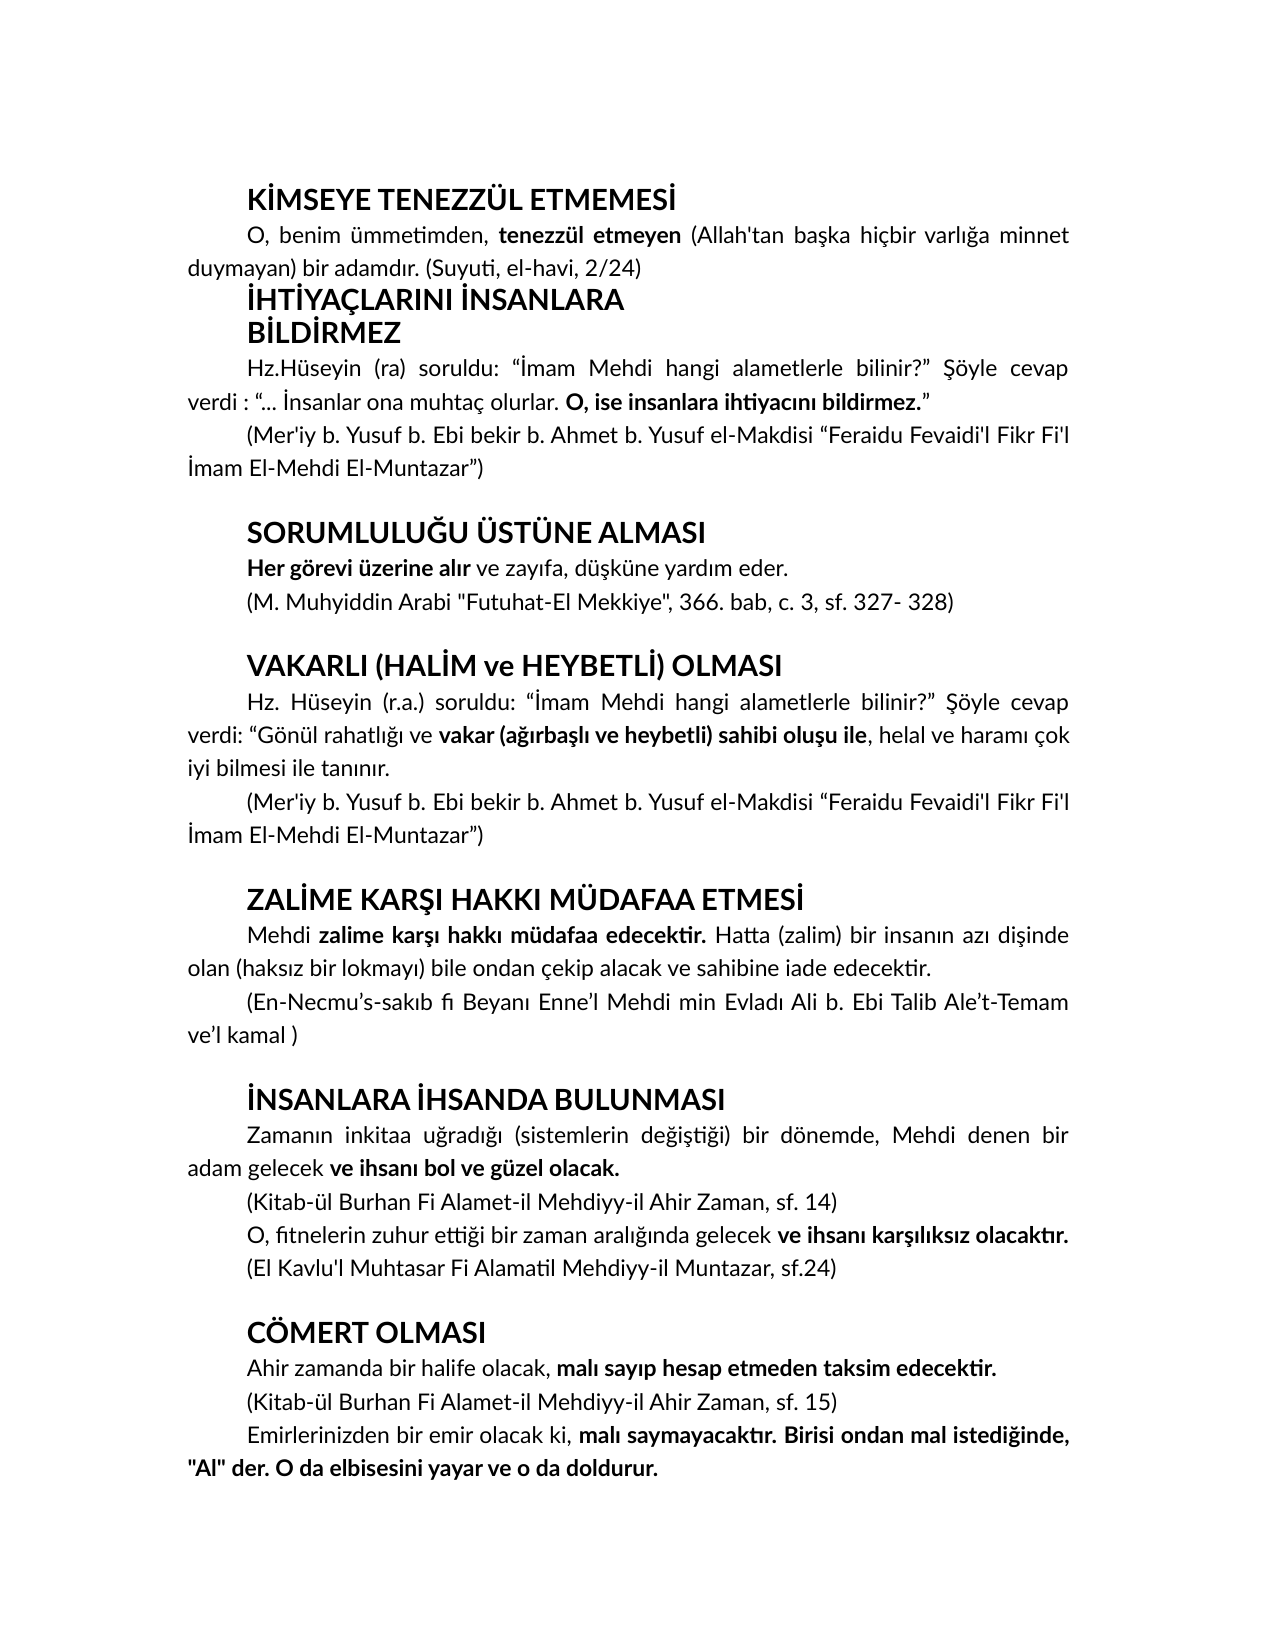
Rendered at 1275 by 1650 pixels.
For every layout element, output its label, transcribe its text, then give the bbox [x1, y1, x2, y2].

text Mehdi zalime karşı hakkı müdafaa edecektir. Hatta (zalim) bir insanın azı dişinde olan (haksız bir lokmayı) bile ondan çekip alacak ve sahibine iade edecektir. [187, 917, 1070, 983]
text ZALİME KARŞI HAKKI MÜDAFAA ETMESİ [187, 883, 1070, 917]
text SORUMLULUĞU ÜSTÜNE ALMASI [187, 517, 1070, 550]
text (Mer'iy b. Yusuf b. Ebi bekir b. Ahmet b. Yusuf el-Makdisi “Feraidu Fevaidi'l Fikr Fi'l İmam El-Mehdi El-Muntazar”) [187, 417, 1070, 483]
text (Mer'iy b. Yusuf b. Ebi bekir b. Ahmet b. Yusuf el-Makdisi “Feraidu Fevaidi'l Fikr Fi'l İmam El-Mehdi El-Muntazar”) [187, 783, 1070, 850]
text KİMSEYE TENEZZÜL ETMEMESİ [187, 183, 1070, 217]
text BİLDİRMEZ [187, 317, 1070, 350]
text VAKARLI (HALİM ve HEYBETLİ) OLMASI [187, 650, 1070, 683]
text Her görevi üzerine alır ve zayıfa, düşküne yardım eder. [187, 550, 1070, 583]
text O, benim ümmetimden, tenezzül etmeyen (Allah'tan başka hiçbir varlığa minnet duymayan) bir adamdır. (Suyuti, el-havi, 2/24) [187, 217, 1070, 283]
text Zamanın inkitaa uğradığı (sistemlerin değiştiği) bir dönemde, Mehdi denen bir adam gelecek ve ihsanı bol ve güzel olacak. [187, 1117, 1070, 1183]
text O, fitnelerin zuhur ettiği bir zaman aralığında gelecek ve ihsanı karşılıksız olacaktır. [187, 1217, 1070, 1250]
text (M. Muhyiddin Arabi "Futuhat-El Mekkiye", 366. bab, c. 3, sf. 327- 328) [187, 583, 1070, 617]
text Ahir zamanda bir halife olacak, malı sayıp hesap etmeden taksim edecektir. [187, 1350, 1070, 1383]
text Hz.Hüseyin (ra) soruldu: “İmam Mehdi hangi alametlerle bilinir?” Şöyle cevap verdi : “... İnsanlar ona muhtaç olurlar. O, ise insanlara ihtiyacını bildirmez.” [187, 350, 1070, 417]
text İNSANLARA İHSANDA BULUNMASI [187, 1083, 1070, 1117]
text CÖMERT OLMASI [187, 1317, 1070, 1350]
text Hz. Hüseyin (r.a.) soruldu: “İmam Mehdi hangi alametlerle bilinir?” Şöyle cevap verdi: “Gönül rahatlığı ve vakar (ağırbaşlı ve heybetli) sahibi oluşu ile, helal ve haramı çok iyi bilmesi ile tanınır. [187, 683, 1070, 783]
text (Kitab-ül Burhan Fi Alamet-il Mehdiyy-il Ahir Zaman, sf. 14) [187, 1183, 1070, 1217]
text (Kitab-ül Burhan Fi Alamet-il Mehdiyy-il Ahir Zaman, sf. 15) [187, 1383, 1070, 1417]
text (El Kavlu'l Muhtasar Fi Alamatil Mehdiyy-il Muntazar, sf.24) [187, 1250, 1070, 1283]
text Emirlerinizden bir emir olacak ki, malı saymayacaktır. Birisi ondan mal istediğinde, "Al" der. O da elbisesini yayar ve o da doldurur. [187, 1417, 1070, 1483]
text (En-Necmu’s-sakıb fi Beyanı Enne’l Mehdi min Evladı Ali b. Ebi Talib Ale’t-Temam ve’l kamal ) [187, 983, 1070, 1050]
text İHTİYAÇLARINI İNSANLARA [187, 283, 1070, 317]
